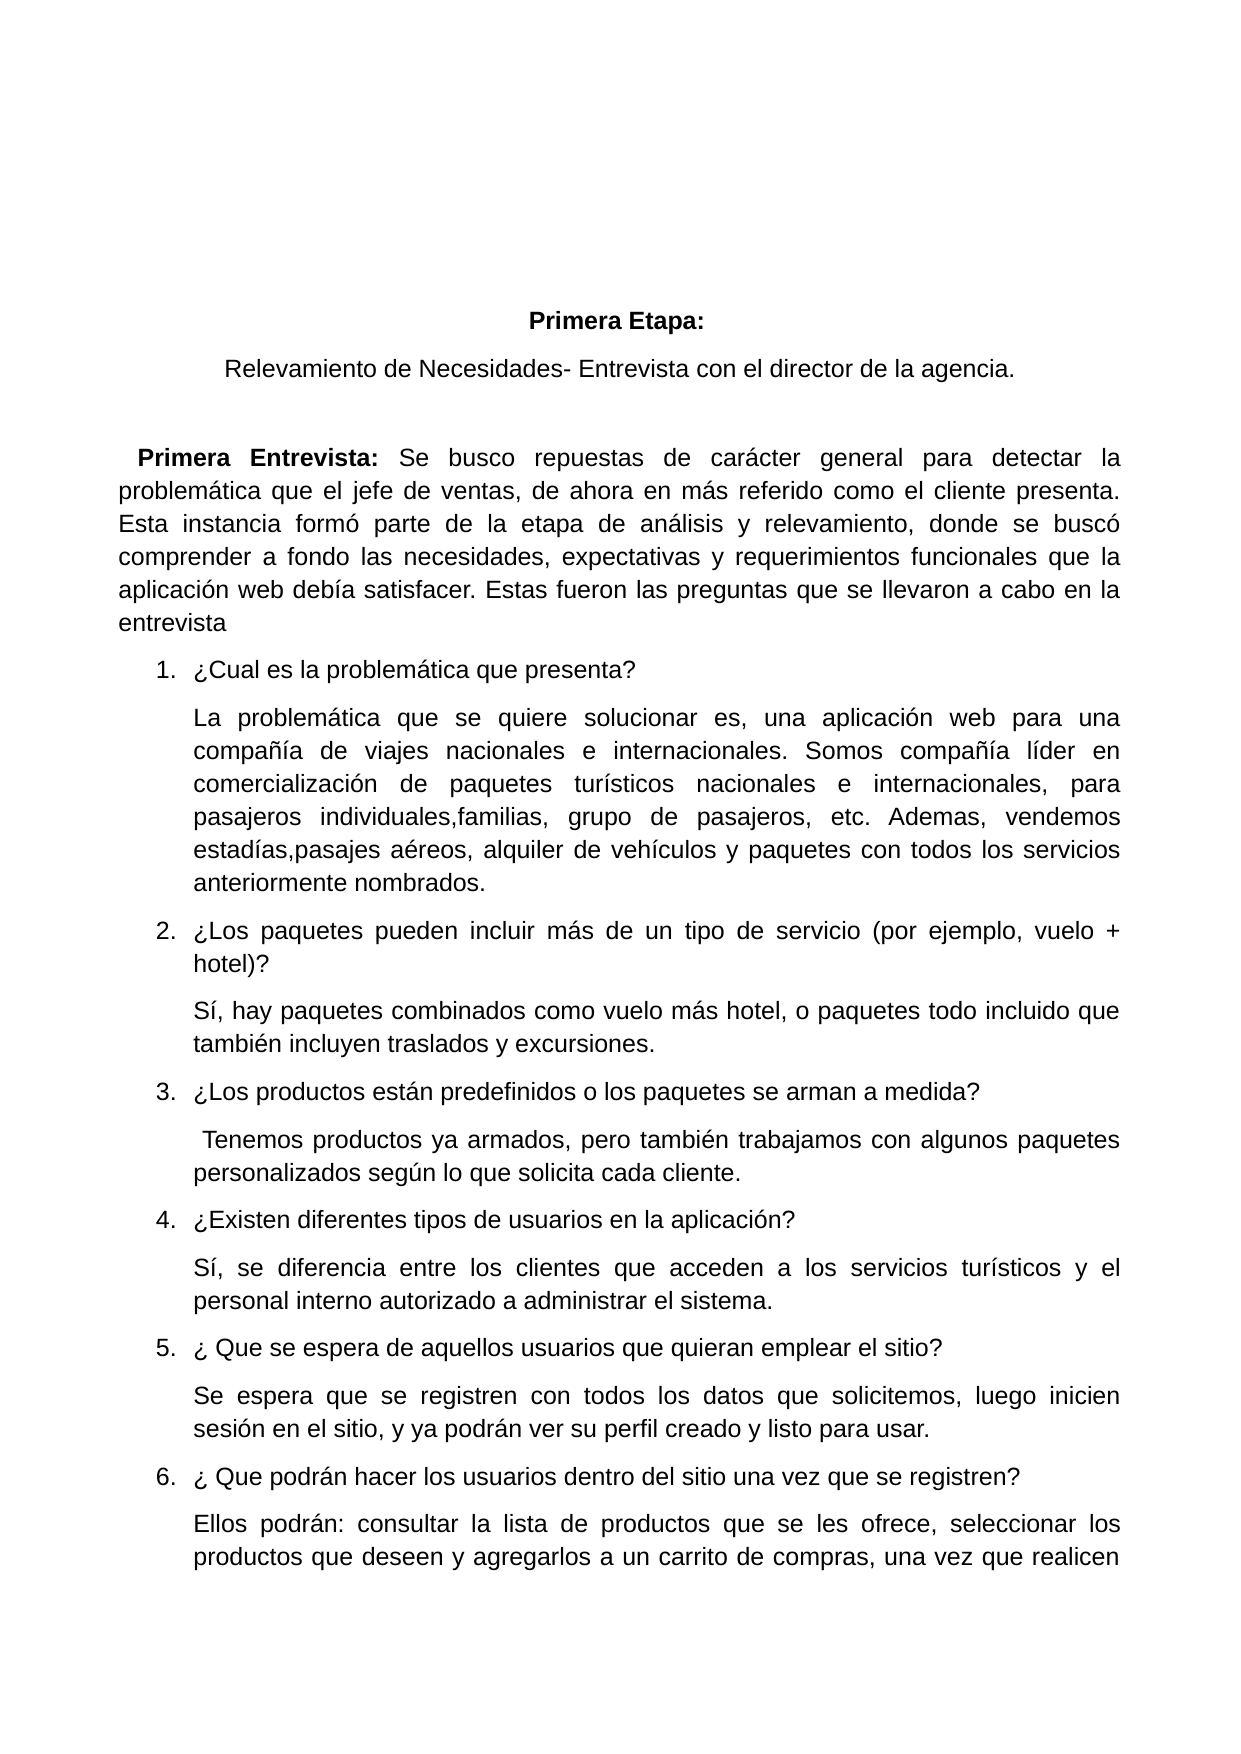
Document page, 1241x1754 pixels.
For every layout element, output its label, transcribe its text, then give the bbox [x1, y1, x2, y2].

list La problemática que se quiere solucionar es, una aplicación web para una compañía de viajes nacionales e internacionales. Somos compañía líder en comercialización de paquetes turísticos nacionales e internacionales, para pasajeros individuales,familias, grupo de pasajeros, etc. Ademas, vendemos estadías,pasajes aéreos, alquiler de vehículos y paquetes con todos los servicios anteriormente nombrados. [156, 703, 1122, 897]
list ¿ Que podrán hacer los usuarios dentro del sitio una vez que se registren? [156, 1462, 1122, 1490]
list Tenemos productos ya armados, pero también trabajamos con algunos paquetes personalizados según lo que solicita cada cliente. [156, 1124, 1122, 1186]
list Sí, hay paquetes combinados como vuelo más hotel, o paquetes todo incluido que también incluyen traslados y excursiones. [156, 996, 1122, 1058]
list ¿Cual es la problemática que presenta? [156, 655, 1122, 684]
list Se espera que se registren con todos los datos que solicitemos, luego inicien sesión en el sitio, y ya podrán ver su perfil creado y listo para usar. [156, 1381, 1122, 1443]
list ¿ Que se espera de aquellos usuarios que quieran emplear el sitio? [156, 1333, 1122, 1362]
list Ellos podrán: consultar la lista de productos que se les ofrece, seleccionar los productos que deseen y agregarlos a un carrito de compras, una vez que realicen [156, 1509, 1122, 1571]
subtitle Primera Etapa: [118, 306, 1122, 335]
list ¿Los productos están predefinidos o los paquetes se arman a medida? [156, 1077, 1122, 1106]
list Sí, se diferencia entre los clientes que acceden a los servicios turísticos y el personal interno autorizado a administrar el sistema. [156, 1253, 1122, 1314]
list ¿Existen diferentes tipos de usuarios en la aplicación? [156, 1205, 1122, 1234]
text Primera Entrevista: Se busco repuestas de carácter general para detectar la problemática que el jefe de ventas, de ahora en más referido como el cliente presenta. Esta instancia formó parte de la etapa de análisis y relevamiento, donde se buscó comprender a fondo las necesidades, expectativas y requerimientos funcionales que la aplicación web debía satisfacer. Estas fueron las preguntas que se llevaron a cabo en la entrevista [118, 443, 1122, 637]
subtitle Relevamiento de Necesidades- Entrevista con el director de la agencia. [118, 354, 1122, 383]
list ¿Los paquetes pueden incluir más de un tipo de servicio (por ejemplo, vuelo + hotel)? [156, 916, 1122, 977]
